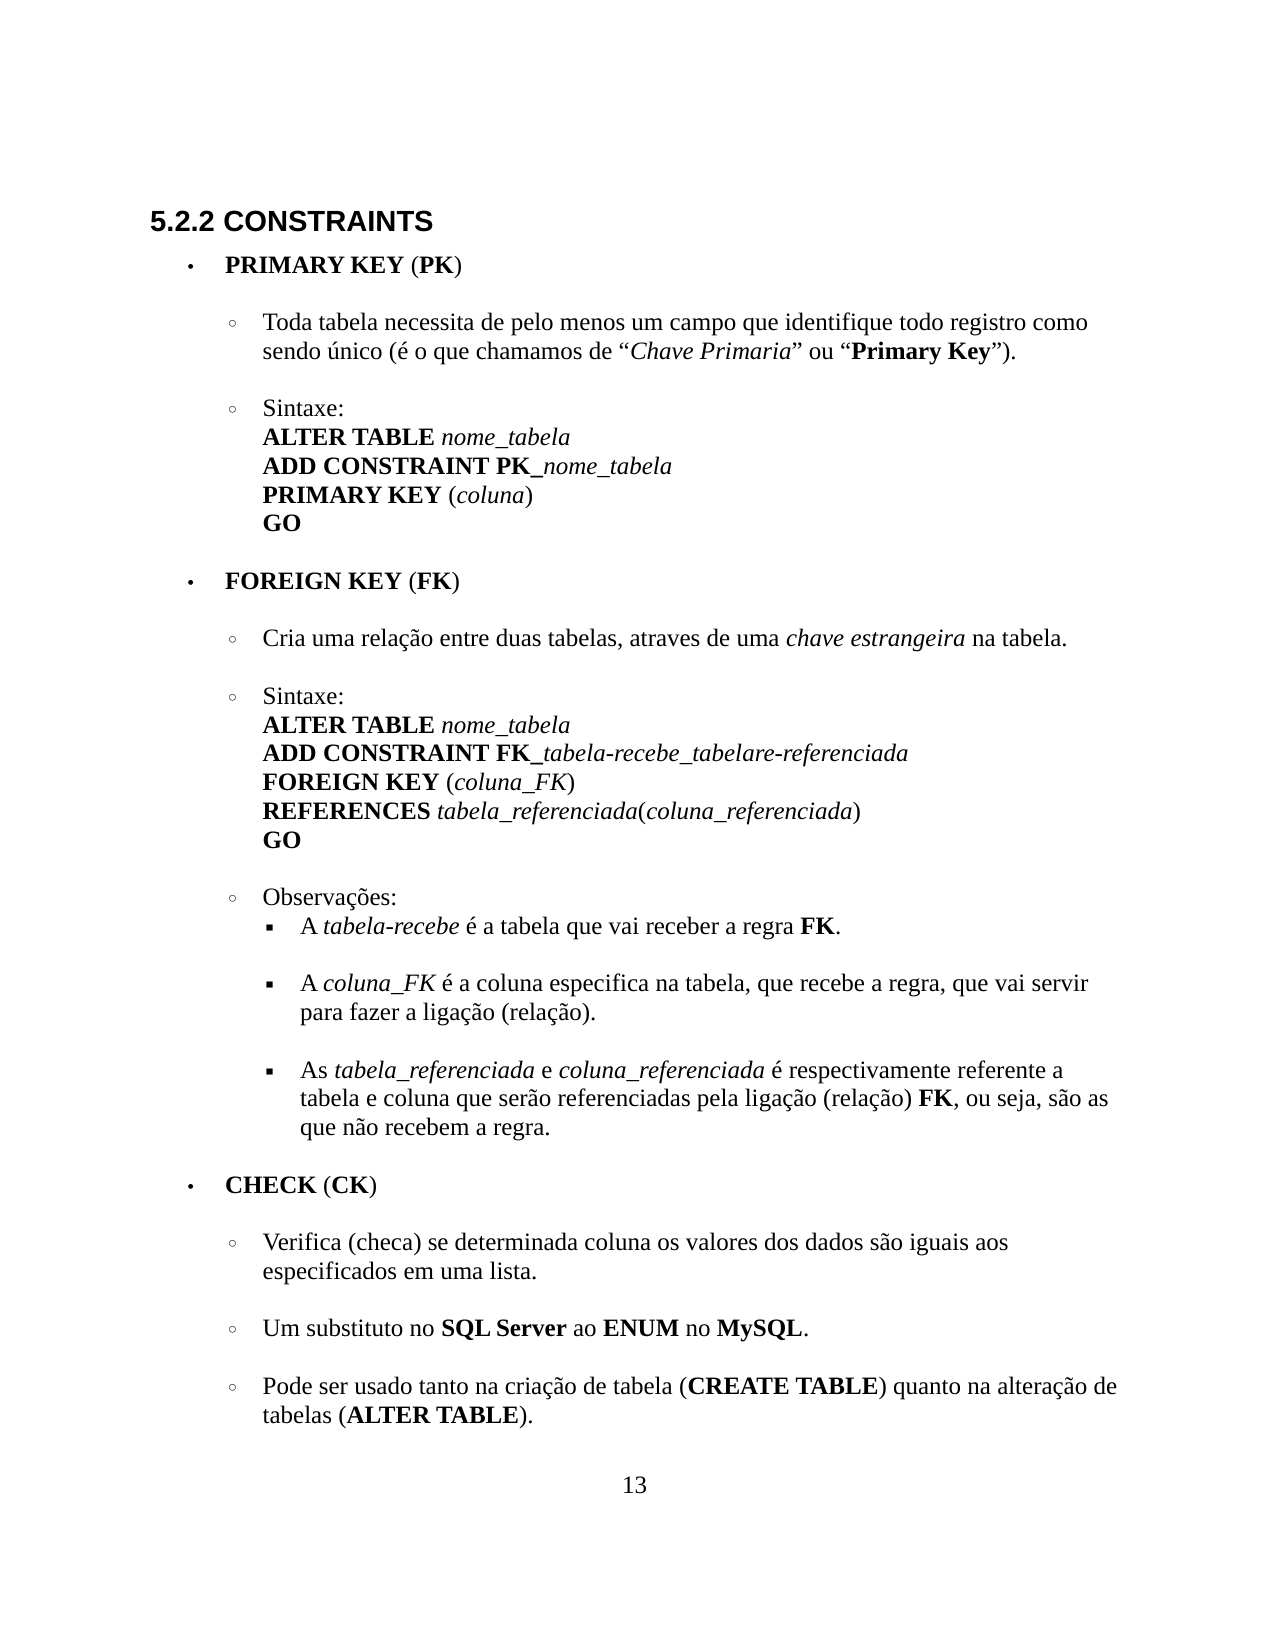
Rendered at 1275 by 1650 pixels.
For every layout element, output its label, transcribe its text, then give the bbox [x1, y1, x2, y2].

list A coluna_FK é a coluna especifica na tabela, que recebe a regra, que vai servir para fazer a ligação (relação). [262, 968, 1125, 1055]
list A tabela-recebe é a tabela que vai receber a regra FK. [262, 911, 1125, 968]
list FOREIGN KEY (FK) [187, 566, 1125, 623]
list Sintaxe: ALTER TABLE nome_tabela ADD CONSTRAINT FK_tabela-recebe_tabelare-referenciada FOREIGN KEY (coluna_FK) REFERENCES tabela_referenciada(coluna_referenciada) GO [225, 681, 1125, 882]
list As tabela_referenciada e coluna_referenciada é respectivamente referente a tabela e coluna que serão referenciadas pela ligação (relação) FK, ou seja, são as que não recebem a regra. [262, 1055, 1125, 1170]
list Sintaxe: ALTER TABLE nome_tabela ADD CONSTRAINT PK_nome_tabela PRIMARY KEY (coluna) GO [225, 393, 1125, 566]
list Verifica (checa) se determinada coluna os valores dos dados são iguais aos especificados em uma lista. [225, 1227, 1125, 1313]
list CHECK (CK) [187, 1170, 1125, 1227]
list PRIMARY KEY (PK) [187, 250, 1125, 307]
list Observações: [225, 882, 1125, 911]
subtitle 5.2.2 CONSTRAINTS [150, 204, 1125, 237]
list Pode ser usado tanto na criação de tabela (CREATE TABLE) quanto na alteração de tabelas (ALTER TABLE). [225, 1371, 1125, 1428]
list Toda tabela necessita de pelo menos um campo que identifique todo registro como sendo único (é o que chamamos de “Chave Primaria” ou “Primary Key”). [225, 307, 1125, 393]
list Um substituto no SQL Server ao ENUM no MySQL. [225, 1313, 1125, 1371]
list Cria uma relação entre duas tabelas, atraves de uma chave estrangeira na tabela. [225, 623, 1125, 681]
